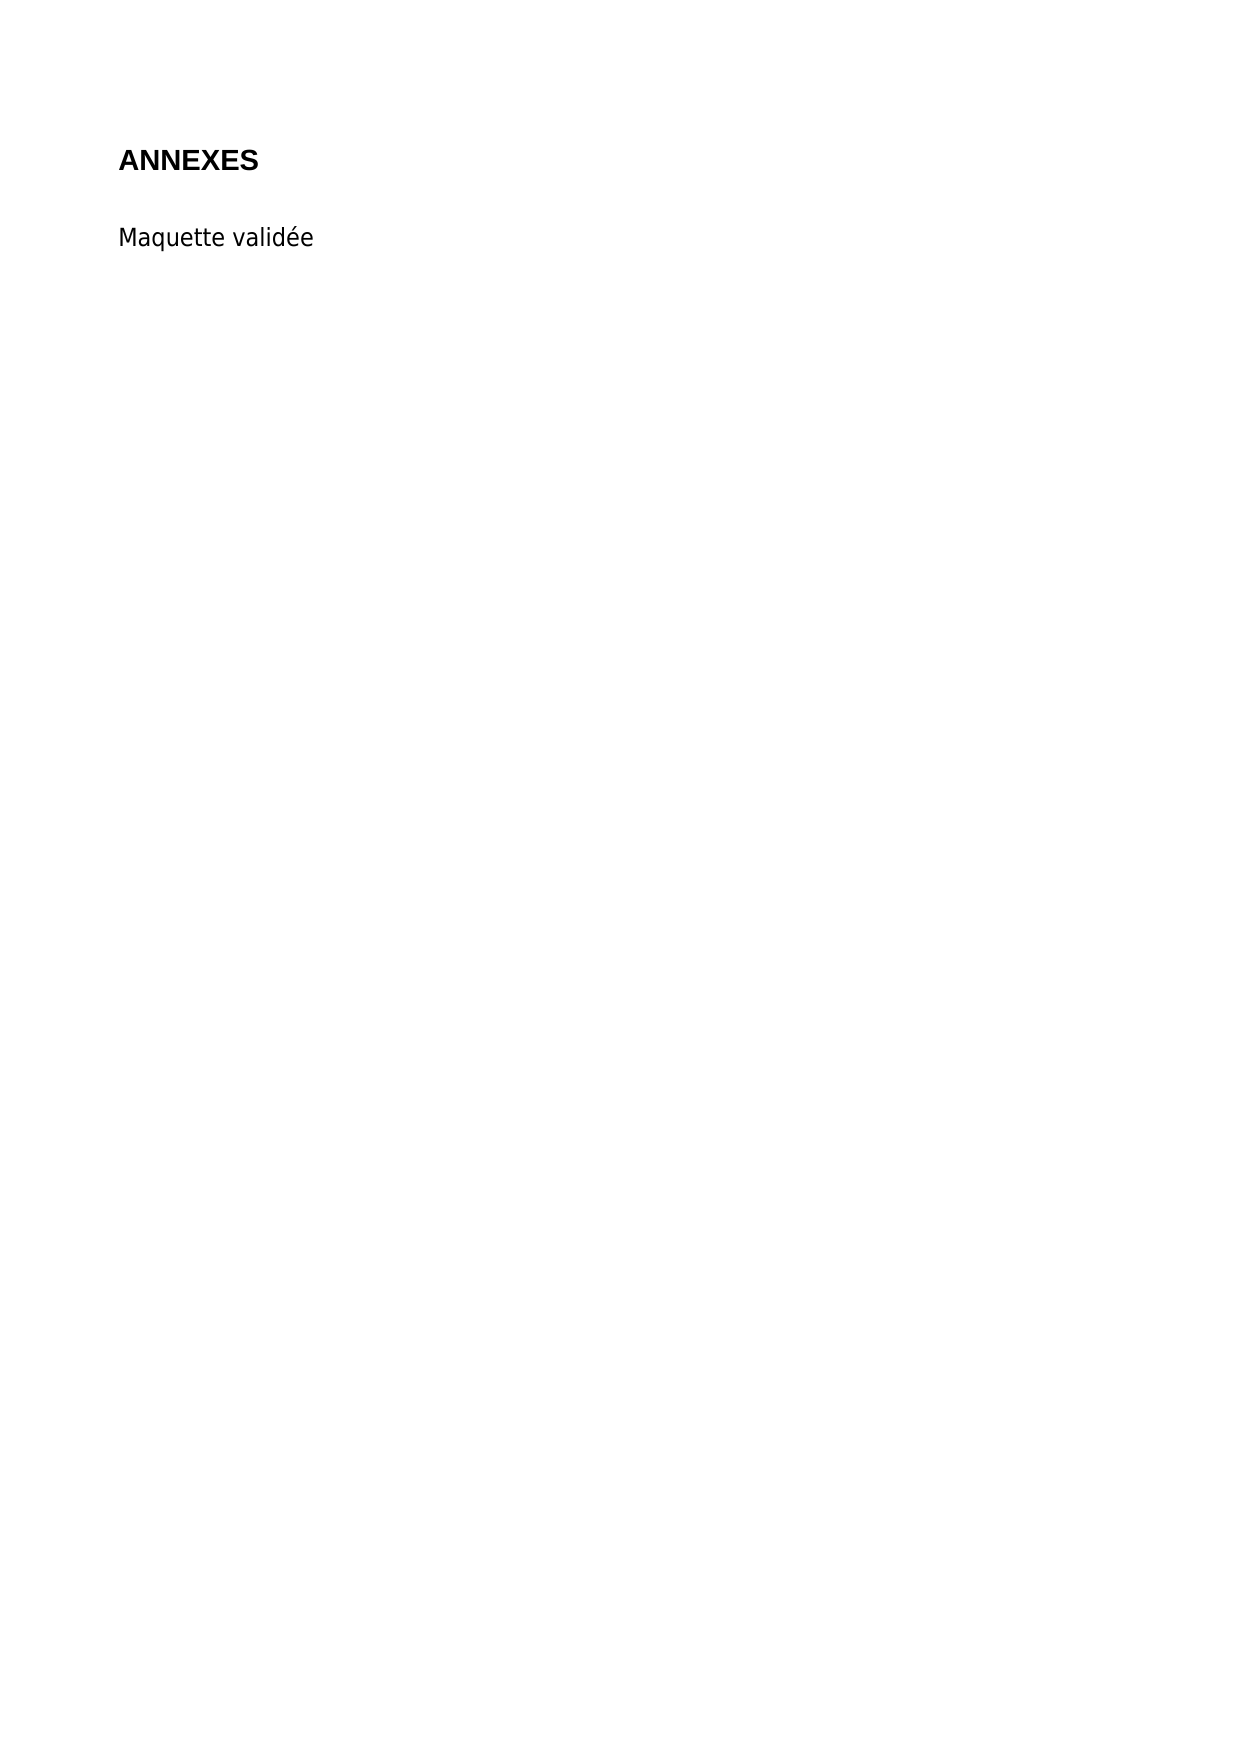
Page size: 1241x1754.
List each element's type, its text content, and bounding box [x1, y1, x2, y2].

text Maquette validée [118, 223, 1122, 252]
subtitle ANNEXES [118, 143, 1122, 210]
